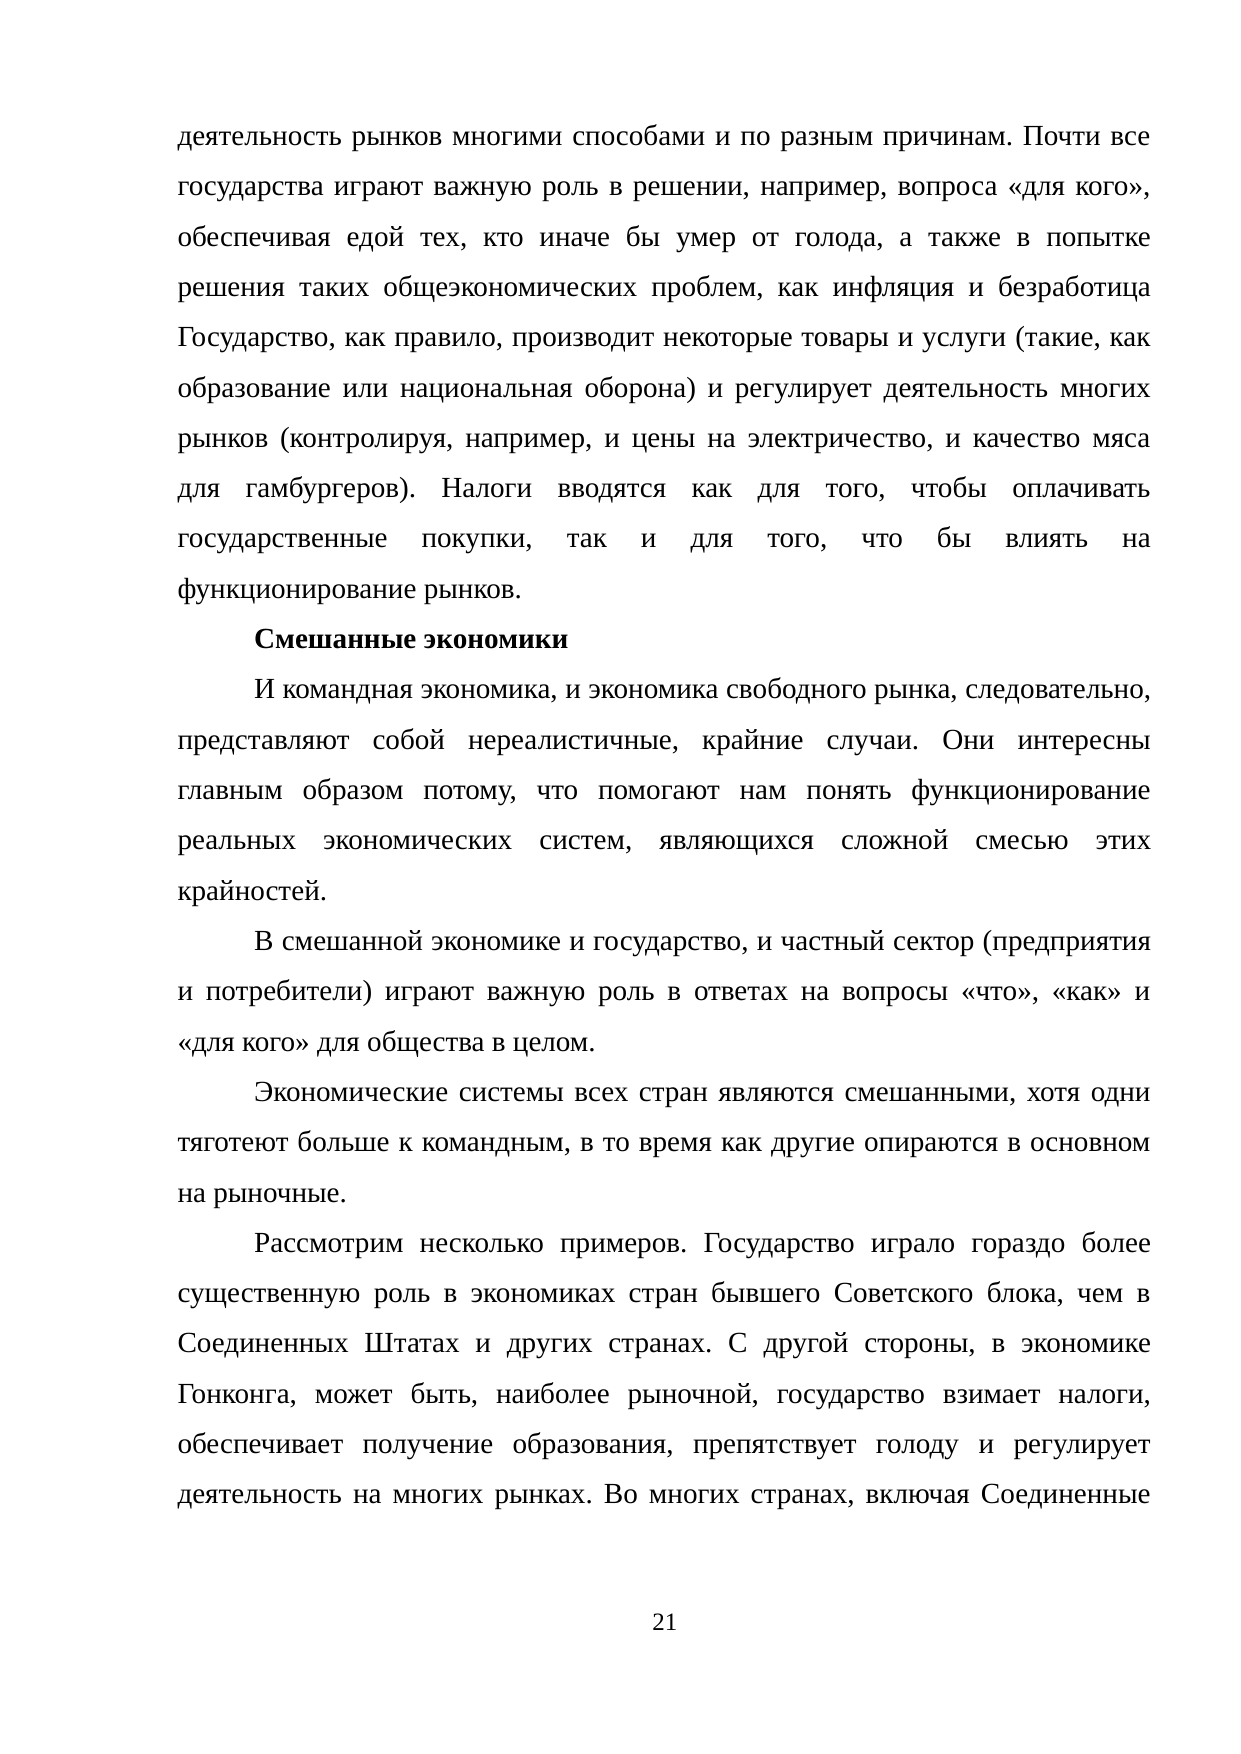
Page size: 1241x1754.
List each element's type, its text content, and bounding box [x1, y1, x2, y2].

text Рассмотрим несколько примеров. Государство играло гораздо более существенную роль в экономиках стран бывшего Советского блока, чем в Соединенных Штатах и других странах. С другой стороны, в экономике Гонконга, может быть, наиболее рыночной, государство взимает налоги, обеспечивает получение образования, препятствует голоду и регулирует деятельность на многих рынках. Во многих странах, включая Соединенные [177, 1225, 1152, 1510]
text Смешанные экономики [177, 621, 1152, 655]
text И командная экономика, и экономика свободного рынка, следовательно, представляют собой нереалистичные, крайние случаи. Они интересны главным образом потому, что помогают нам понять функционирование реальных экономических систем, являющихся сложной смесью этих крайностей. [177, 672, 1152, 906]
text В смешанной экономике и государство, и частный сектор (предприятия и потребители) играют важную роль в ответах на вопросы «что», «как» и «для кого» для общества в целом. [177, 923, 1152, 1057]
text деятельность рынков многими способами и по разным причинам. Почти все государства играют важную роль в решении, например, вопроса «для кого», обеспечивая едой тех, кто иначе бы умер от голода, а также в попытке решения таких общеэкономических проблем, как инфляция и безработица Государство, как правило, производит некоторые товары и услуги (такие, как образование или национальная оборона) и регулирует деятельность многих рынков (контролируя, например, и цены на электричество, и качество мяса для гамбургеров). Налоги вводятся как для того, чтобы оплачивать государственные покупки, так и для того, что бы влиять на функционирование рынков. [177, 118, 1152, 604]
text Экономические системы всех стран являются смешанными, хотя одни тяготеют больше к командным, в то время как другие опираются в основном на рыночные. [177, 1074, 1152, 1208]
